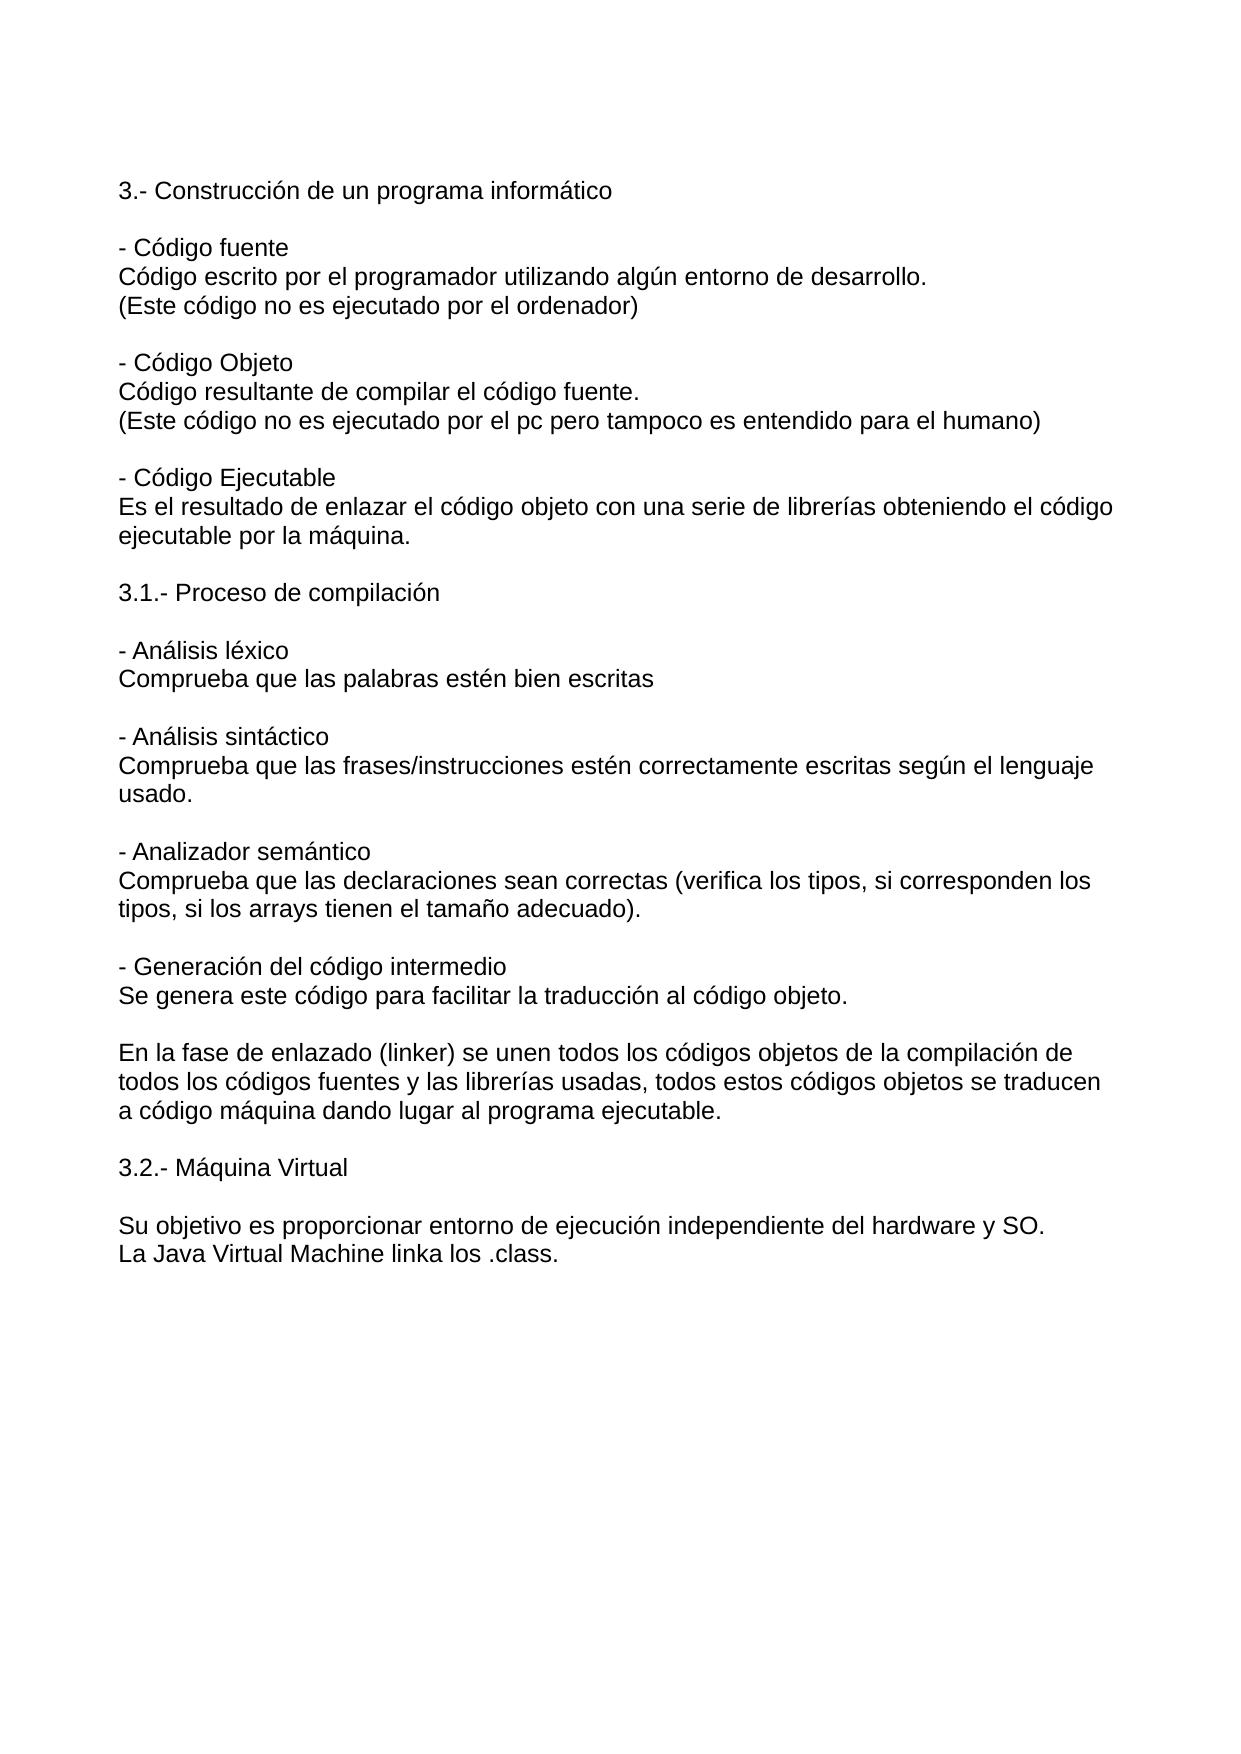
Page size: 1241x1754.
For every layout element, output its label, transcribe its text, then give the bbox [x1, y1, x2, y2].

text - Código Objeto [118, 348, 1122, 377]
text 3.2.- Máquina Virtual [118, 1153, 1122, 1182]
text 3.- Construcción de un programa informático [118, 176, 1122, 204]
text Comprueba que las declaraciones sean correctas (verifica los tipos, si corresponden los tipos, si los arrays tienen el tamaño adecuado). [118, 866, 1122, 923]
text Se genera este código para facilitar la traducción al código objeto. [118, 981, 1122, 1009]
text - Análisis sintáctico [118, 722, 1122, 751]
text Código resultante de compilar el código fuente. [118, 377, 1122, 406]
text (Este código no es ejecutado por el ordenador) [118, 291, 1122, 319]
text En la fase de enlazado (linker) se unen todos los códigos objetos de la compilación de todos los códigos fuentes y las librerías usadas, todos estos códigos objetos se traducen a código máquina dando lugar al programa ejecutable. [118, 1038, 1122, 1124]
text Comprueba que las palabras estén bien escritas [118, 664, 1122, 693]
text - Analizador semántico [118, 837, 1122, 866]
text Comprueba que las frases/instrucciones estén correctamente escritas según el lenguaje usado. [118, 751, 1122, 808]
text - Generación del código intermedio [118, 952, 1122, 981]
text 3.1.- Proceso de compilación [118, 578, 1122, 607]
text (Este código no es ejecutado por el pc pero tampoco es entendido para el humano) [118, 406, 1122, 434]
text - Código fuente [118, 233, 1122, 262]
text Código escrito por el programador utilizando algún entorno de desarrollo. [118, 262, 1122, 291]
text Su objetivo es proporcionar entorno de ejecución independiente del hardware y SO. [118, 1211, 1122, 1239]
text Es el resultado de enlazar el código objeto con una serie de librerías obteniendo el código ejecutable por la máquina. [118, 492, 1122, 549]
text La Java Virtual Machine linka los .class. [118, 1239, 1122, 1268]
text - Código Ejecutable [118, 463, 1122, 492]
text - Análisis léxico [118, 636, 1122, 664]
